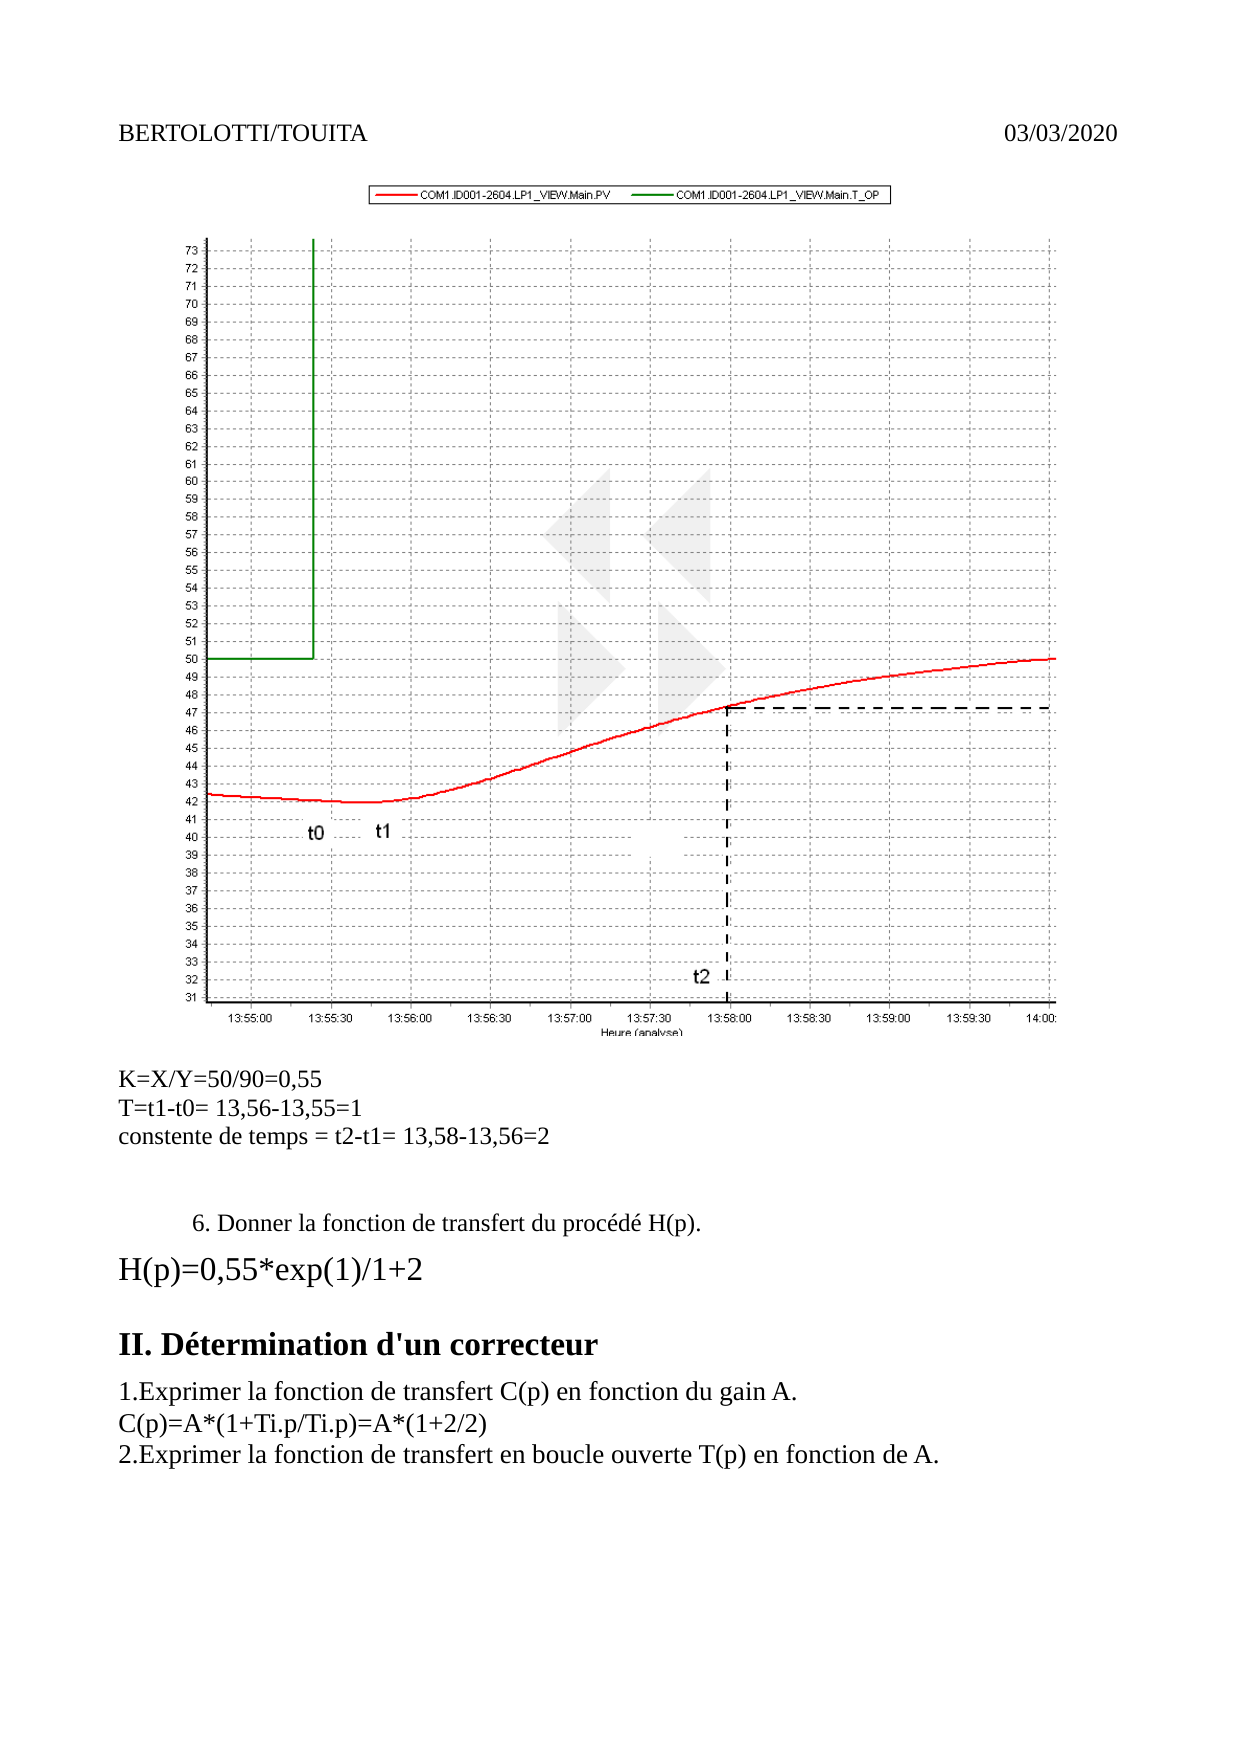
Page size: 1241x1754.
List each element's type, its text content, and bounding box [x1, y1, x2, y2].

text K=X/Y=50/90=0,55 [118, 1064, 1122, 1093]
text C(p)=A*(1+Ti.p/Ti.p)=A*(1+2/2) [118, 1407, 1122, 1438]
text 1.Exprimer la fonction de transfert C(p) en fonction du gain A. [118, 1376, 1122, 1407]
text T=t1-t0= 13,56-13,55=1 [118, 1093, 1122, 1121]
subtitle II. Détermination d'un correcteur [118, 1325, 1122, 1363]
text 2.Exprimer la fonction de transfert en boucle ouverte T(p) en fonction de A. [118, 1438, 1122, 1469]
list 6. Donner la fonction de transfert du procédé H(p). [162, 1208, 1122, 1236]
text constente de temps = t2-t1= 13,58-13,56=2 [118, 1121, 1122, 1150]
text H(p)=0,55*exp(1)/1+2 [118, 1249, 1122, 1287]
